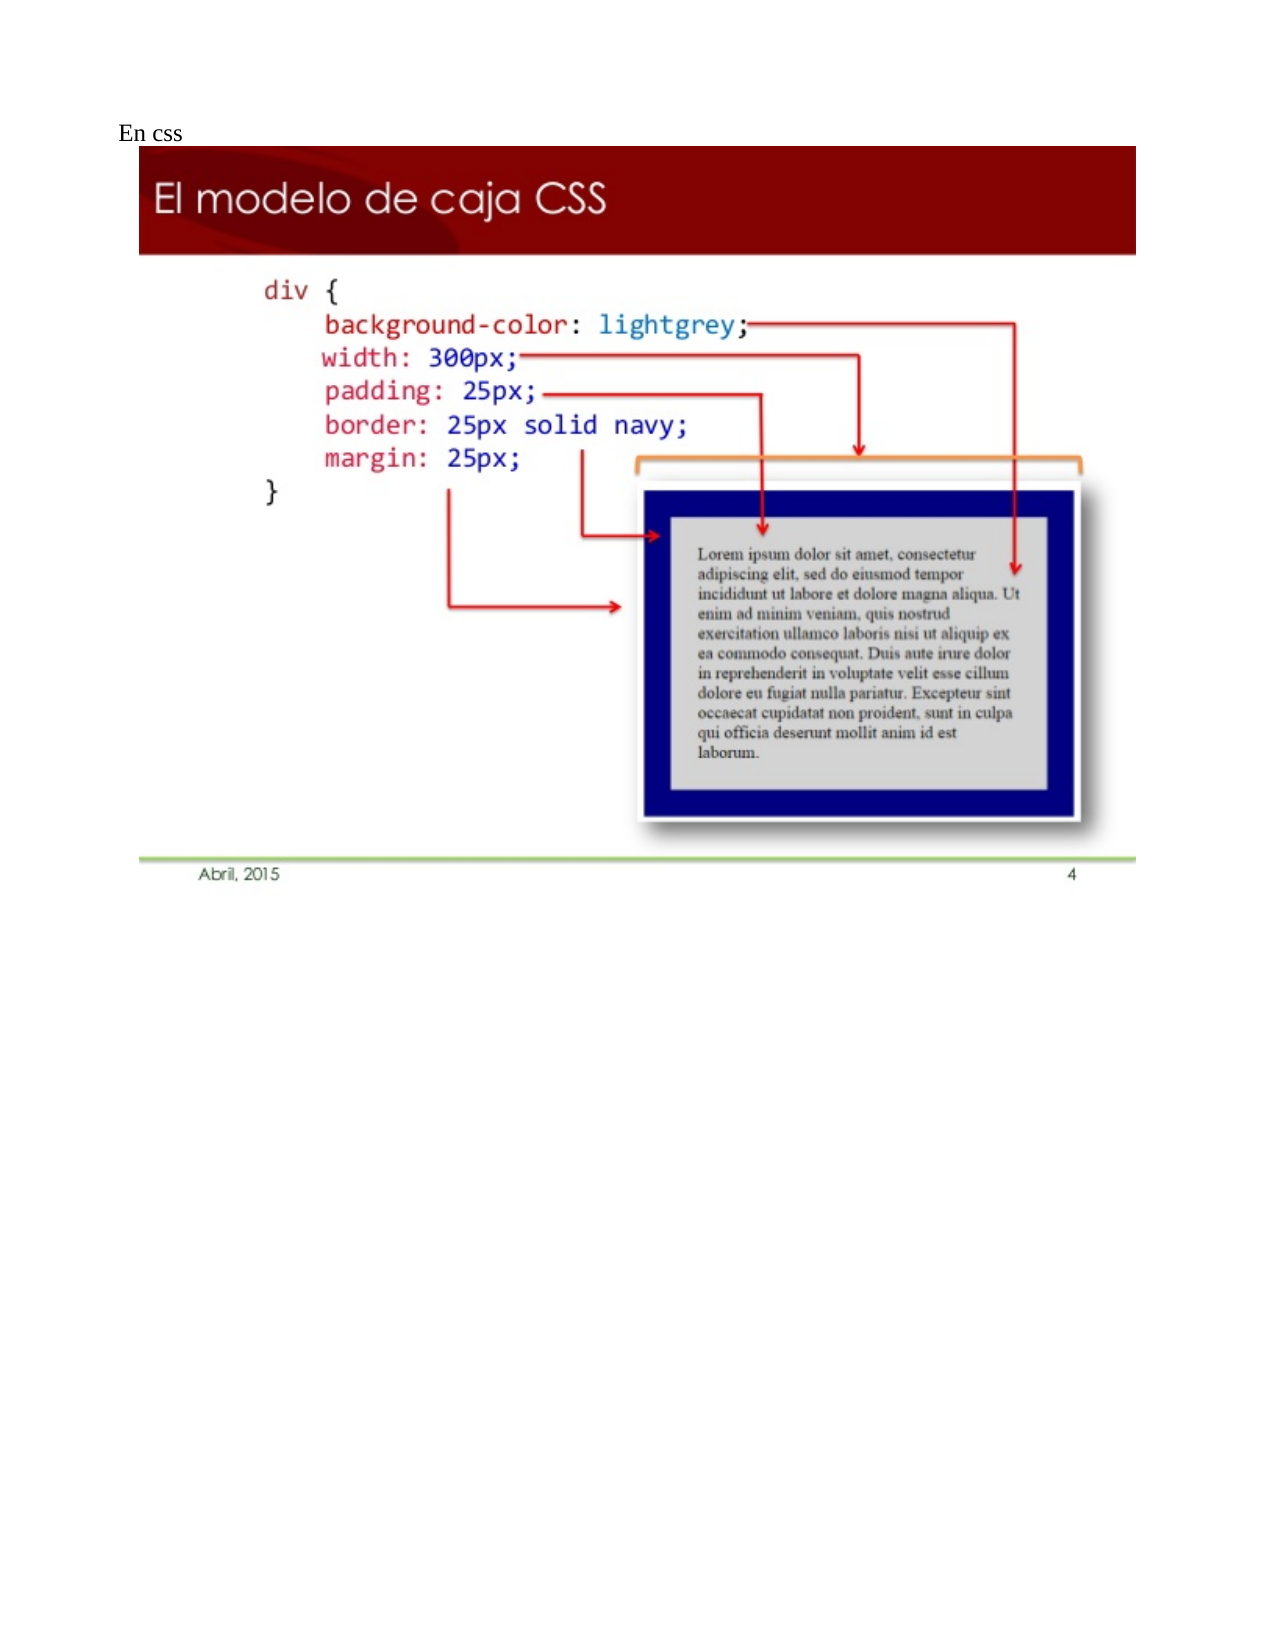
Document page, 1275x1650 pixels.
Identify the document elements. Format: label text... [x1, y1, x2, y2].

text En css [118, 118, 1157, 147]
picture [139, 146, 1136, 896]
